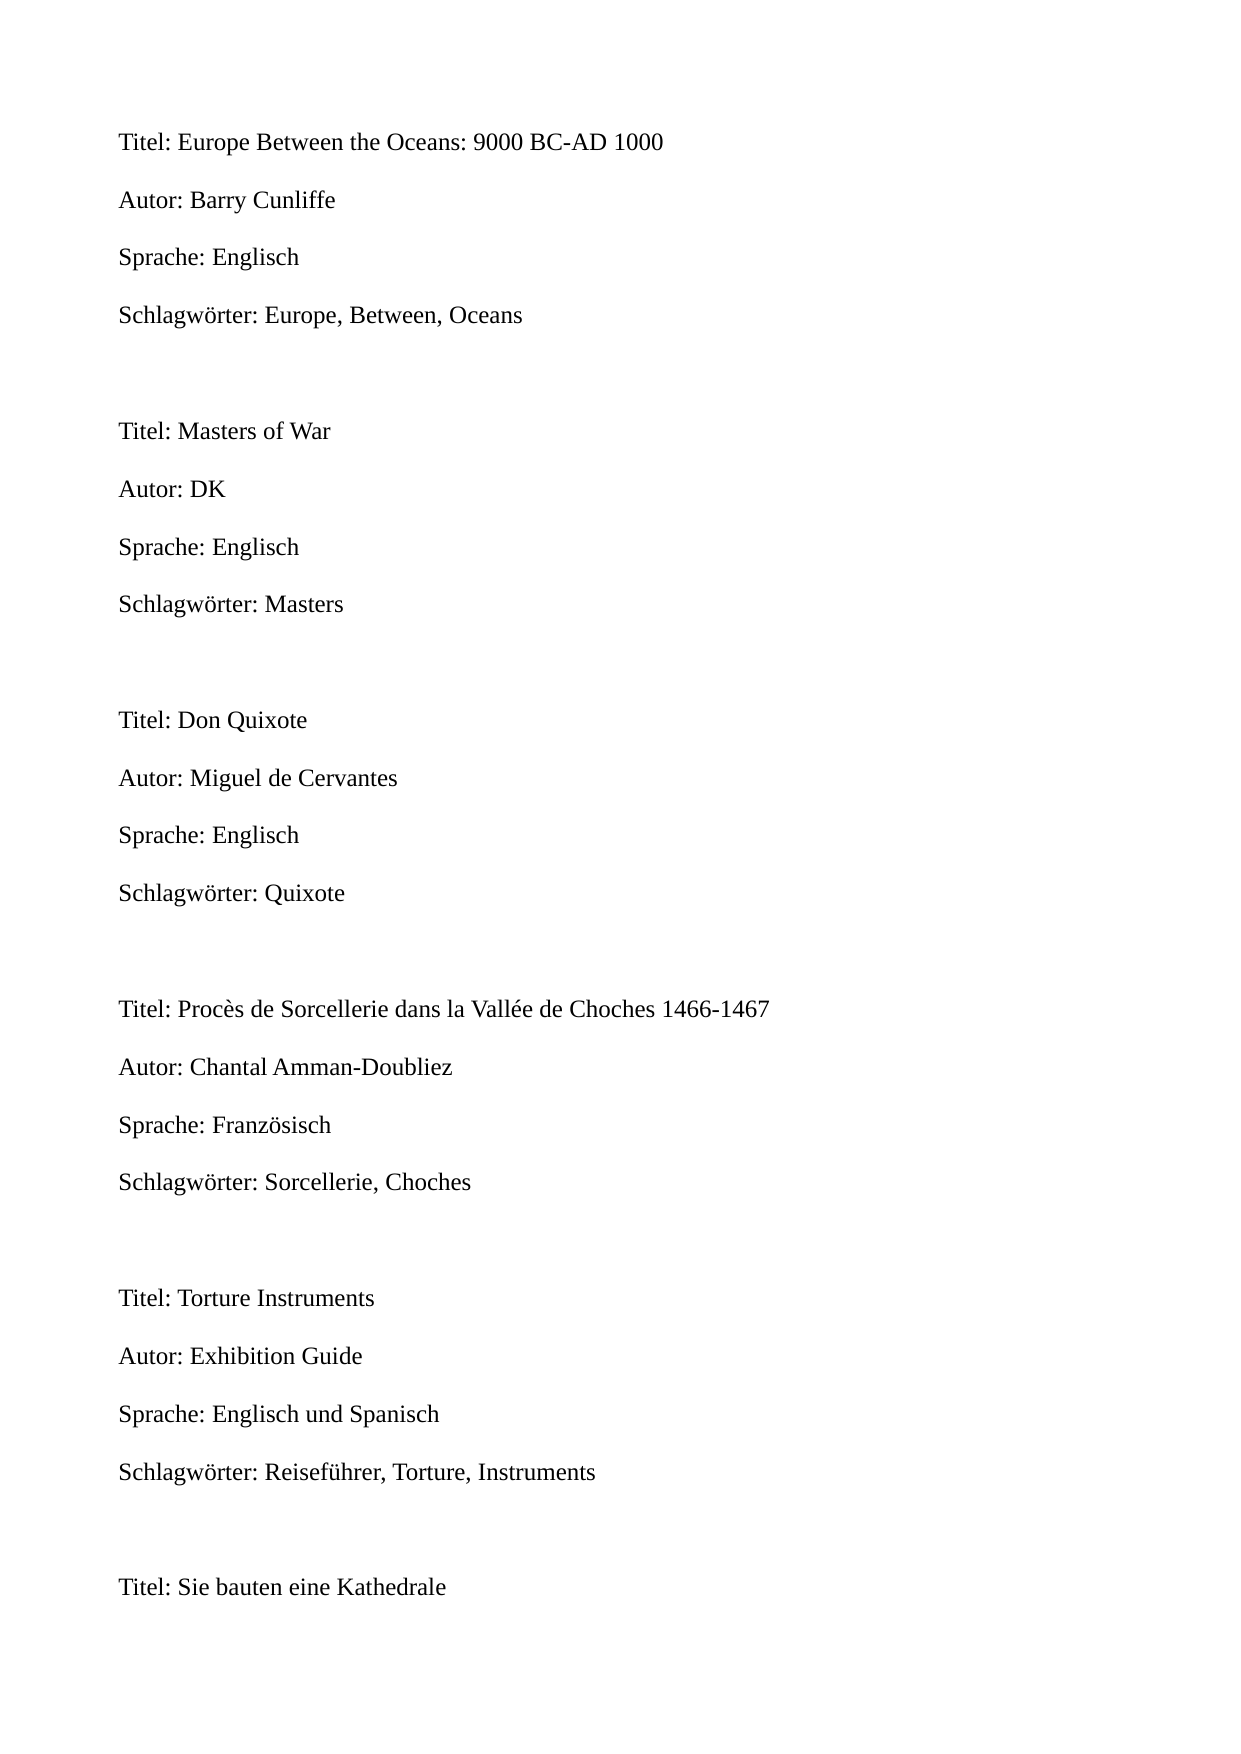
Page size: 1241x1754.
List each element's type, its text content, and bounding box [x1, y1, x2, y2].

text Titel: Procès de Sorcellerie dans la Vallée de Choches 1466-1467 [118, 985, 1122, 1023]
text Sprache: Englisch und Spanisch [118, 1390, 1122, 1427]
text Sprache: Englisch [118, 234, 1122, 271]
text Autor: Exhibition Guide [118, 1332, 1122, 1370]
text Titel: Sie bauten eine Kathedrale [118, 1563, 1122, 1601]
text Titel: Don Quixote [118, 696, 1122, 734]
text Sprache: Englisch [118, 523, 1122, 560]
text Schlagwörter: Quixote [118, 870, 1122, 907]
text Autor: Miguel de Cervantes [118, 754, 1122, 792]
text Sprache: Französisch [118, 1101, 1122, 1138]
text Schlagwörter: Sorcellerie, Choches [118, 1159, 1122, 1196]
text Schlagwörter: Masters [118, 581, 1122, 618]
text Titel: Europe Between the Oceans: 9000 BC-AD 1000 [118, 118, 1122, 156]
text Autor: Barry Cunliffe [118, 176, 1122, 213]
text Sprache: Englisch [118, 812, 1122, 849]
text Titel: Masters of War [118, 407, 1122, 445]
text Autor: Chantal Amman-Doubliez [118, 1043, 1122, 1081]
text Titel: Torture Instruments [118, 1274, 1122, 1312]
text Schlagwörter: Reiseführer, Torture, Instruments [118, 1448, 1122, 1485]
text Schlagwörter: Europe, Between, Oceans [118, 292, 1122, 329]
text Autor: DK [118, 465, 1122, 502]
